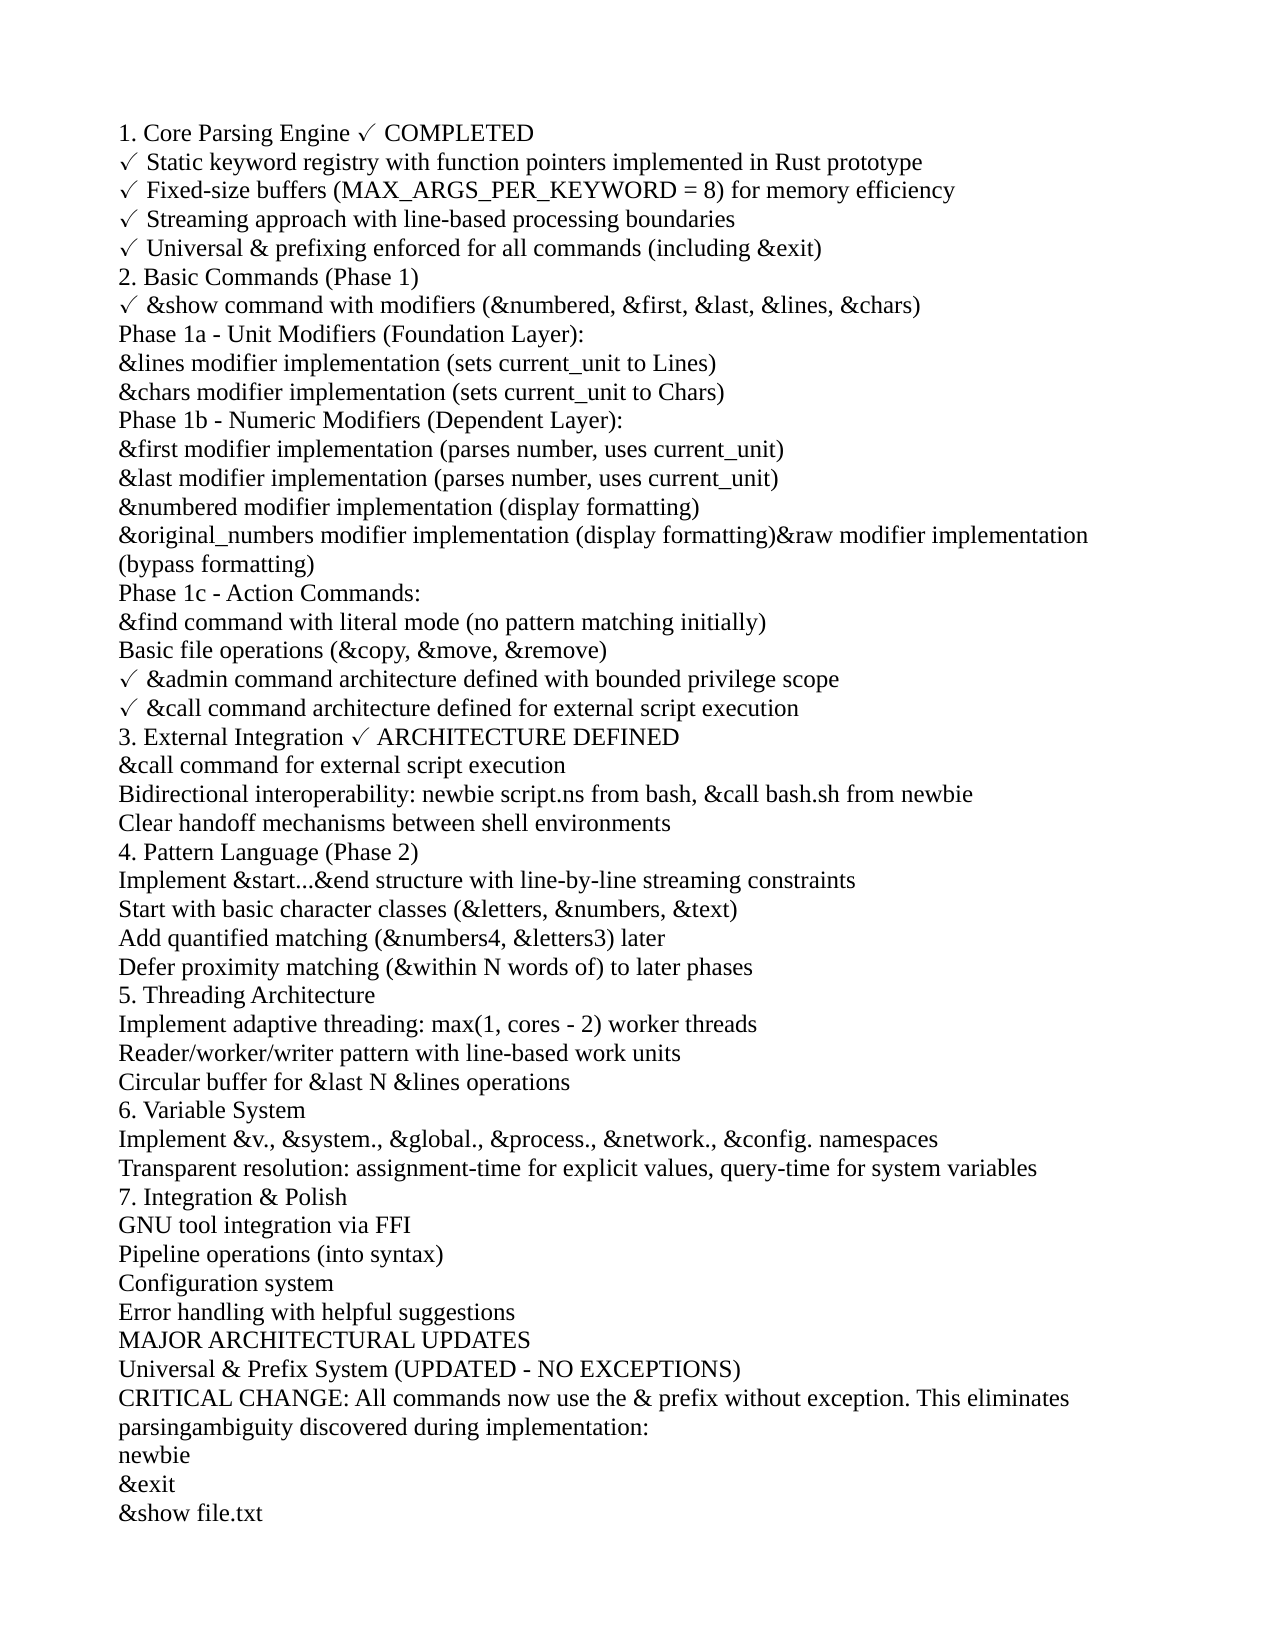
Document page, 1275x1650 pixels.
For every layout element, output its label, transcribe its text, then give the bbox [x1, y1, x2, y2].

text Implement adaptive threading: max(1, cores - 2) worker threads [118, 1009, 1157, 1038]
text Phase 1b - Numeric Modifiers (Dependent Layer): [118, 406, 1157, 434]
text &chars modifier implementation (sets current_unit to Chars) [118, 377, 1157, 406]
text &original_numbers modifier implementation (display formatting)&raw modifier implementation (bypass formatting) [118, 521, 1157, 578]
text ✓ Streaming approach with line-based processing boundaries [118, 204, 1157, 233]
text Implement &start...&end structure with line-by-line streaming constraints [118, 866, 1157, 894]
text ✓ &admin command architecture defined with bounded privilege scope [118, 664, 1157, 693]
text &first modifier implementation (parses number, uses current_unit) [118, 434, 1157, 463]
text ✓ &call command architecture defined for external script execution [118, 693, 1157, 722]
text &exit [118, 1469, 1157, 1498]
text 6. Variable System [118, 1096, 1157, 1124]
text &numbered modifier implementation (display formatting) [118, 492, 1157, 521]
text ✓ Static keyword registry with function pointers implemented in Rust prototype [118, 147, 1157, 176]
text 4. Pattern Language (Phase 2) [118, 837, 1157, 866]
text Add quantified matching (&numbers4, &letters3) later [118, 923, 1157, 952]
text 5. Threading Architecture [118, 981, 1157, 1009]
text Universal & Prefix System (UPDATED - NO EXCEPTIONS) [118, 1354, 1157, 1383]
text Reader/worker/writer pattern with line-based work units [118, 1038, 1157, 1067]
text &call command for external script execution [118, 751, 1157, 779]
text &show file.txt [118, 1498, 1157, 1527]
text &find command with literal mode (no pattern matching initially) [118, 607, 1157, 636]
text Pipeline operations (into syntax) [118, 1239, 1157, 1268]
text CRITICAL CHANGE: All commands now use the & prefix without exception. This eliminates parsingambiguity discovered during implementation: [118, 1383, 1157, 1441]
text &lines modifier implementation (sets current_unit to Lines) [118, 348, 1157, 377]
text &last modifier implementation (parses number, uses current_unit) [118, 463, 1157, 492]
text 3. External Integration ✓ ARCHITECTURE DEFINED [118, 722, 1157, 751]
text GNU tool integration via FFI [118, 1211, 1157, 1239]
text 7. Integration & Polish [118, 1182, 1157, 1211]
text 2. Basic Commands (Phase 1) [118, 262, 1157, 291]
text Defer proximity matching (&within N words of) to later phases [118, 952, 1157, 981]
text Configuration system [118, 1268, 1157, 1297]
text Basic file operations (&copy, &move, &remove) [118, 636, 1157, 664]
text Start with basic character classes (&letters, &numbers, &text) [118, 894, 1157, 923]
text ✓ &show command with modifiers (&numbered, &first, &last, &lines, &chars) [118, 291, 1157, 319]
text ✓ Universal & prefixing enforced for all commands (including &exit) [118, 233, 1157, 262]
text 1. Core Parsing Engine ✓ COMPLETED [118, 118, 1157, 147]
text Bidirectional interoperability: newbie script.ns from bash, &call bash.sh from newbie [118, 779, 1157, 808]
text Phase 1c - Action Commands: [118, 578, 1157, 607]
text Phase 1a - Unit Modifiers (Foundation Layer): [118, 319, 1157, 348]
text ✓ Fixed-size buffers (MAX_ARGS_PER_KEYWORD = 8) for memory efficiency [118, 176, 1157, 204]
text Error handling with helpful suggestions [118, 1297, 1157, 1326]
text MAJOR ARCHITECTURAL UPDATES [118, 1326, 1157, 1354]
text Implement &v., &system., &global., &process., &network., &config. namespaces [118, 1124, 1157, 1153]
text Circular buffer for &last N &lines operations [118, 1067, 1157, 1096]
text Transparent resolution: assignment-time for explicit values, query-time for system variables [118, 1153, 1157, 1182]
text Clear handoff mechanisms between shell environments [118, 808, 1157, 837]
text newbie [118, 1441, 1157, 1469]
